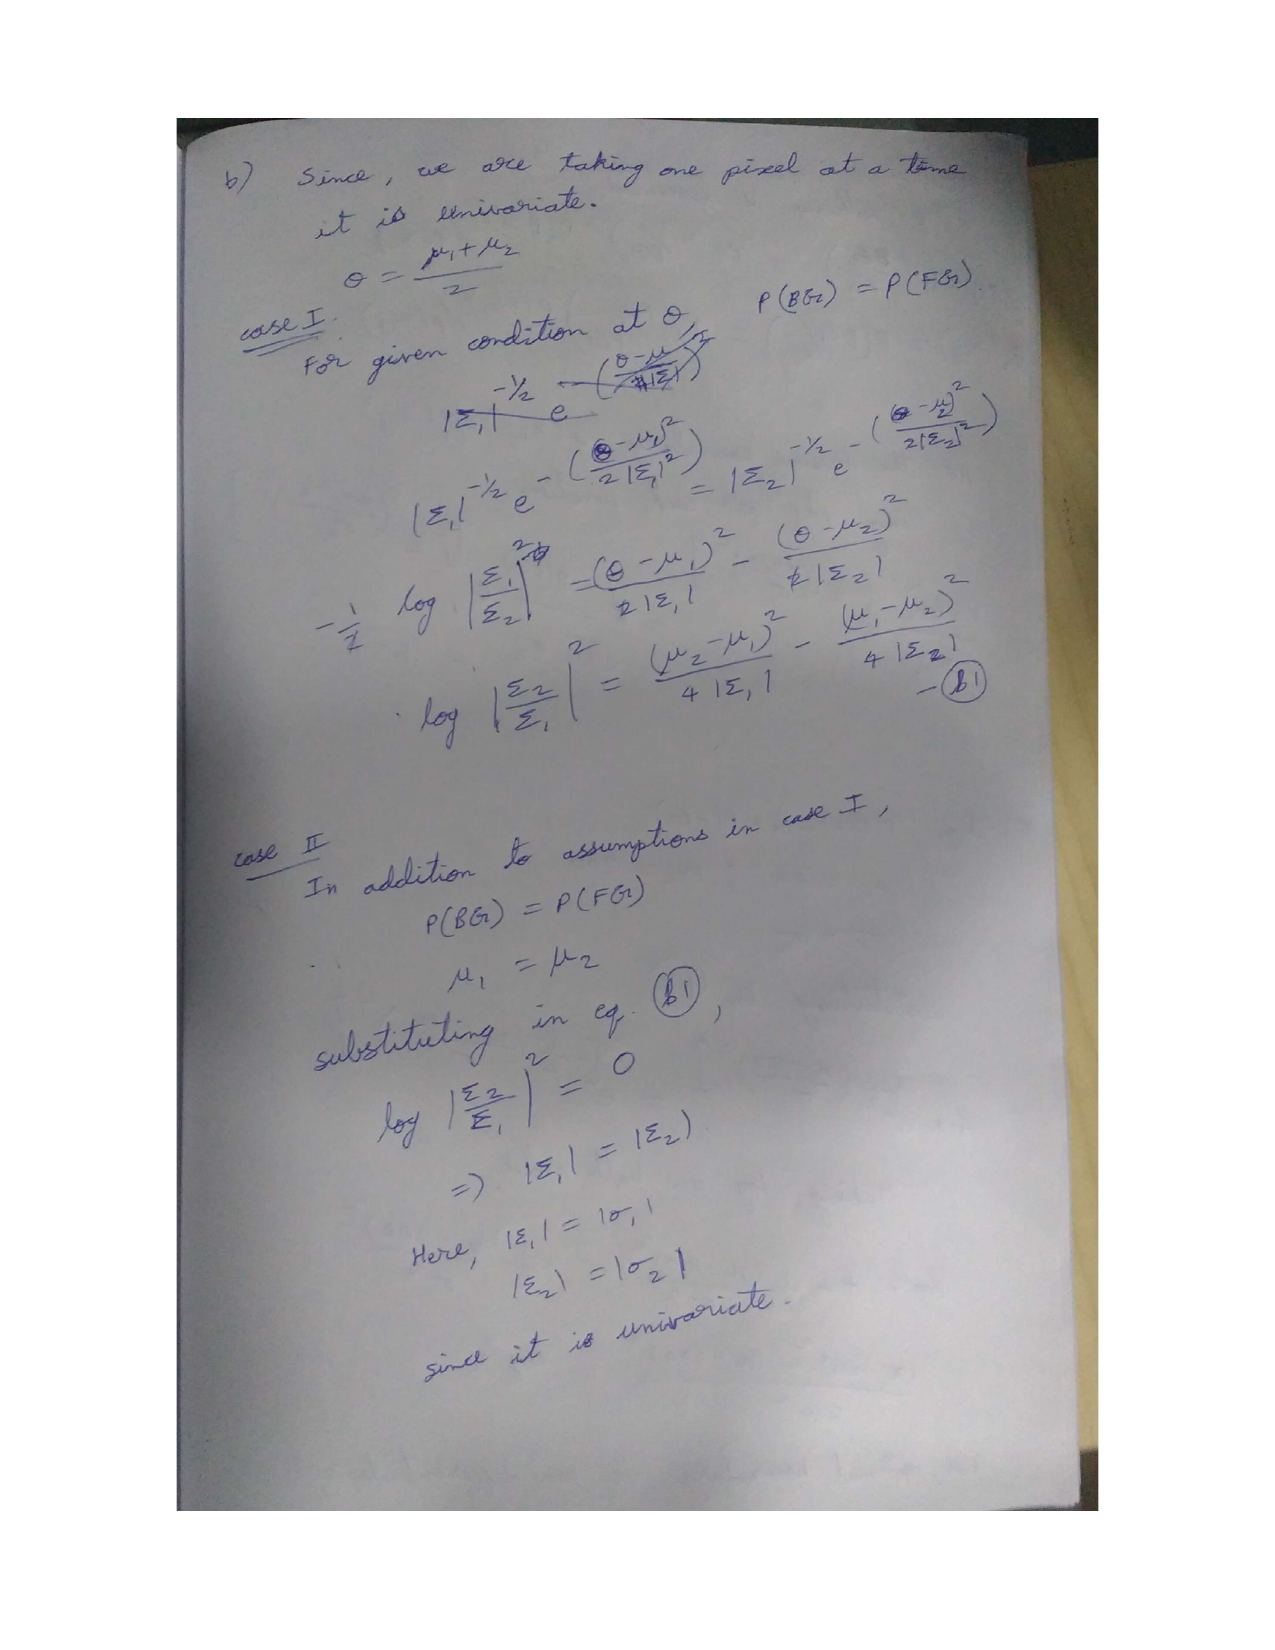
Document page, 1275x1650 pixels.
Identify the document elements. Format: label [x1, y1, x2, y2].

picture [176, 118, 1099, 1511]
